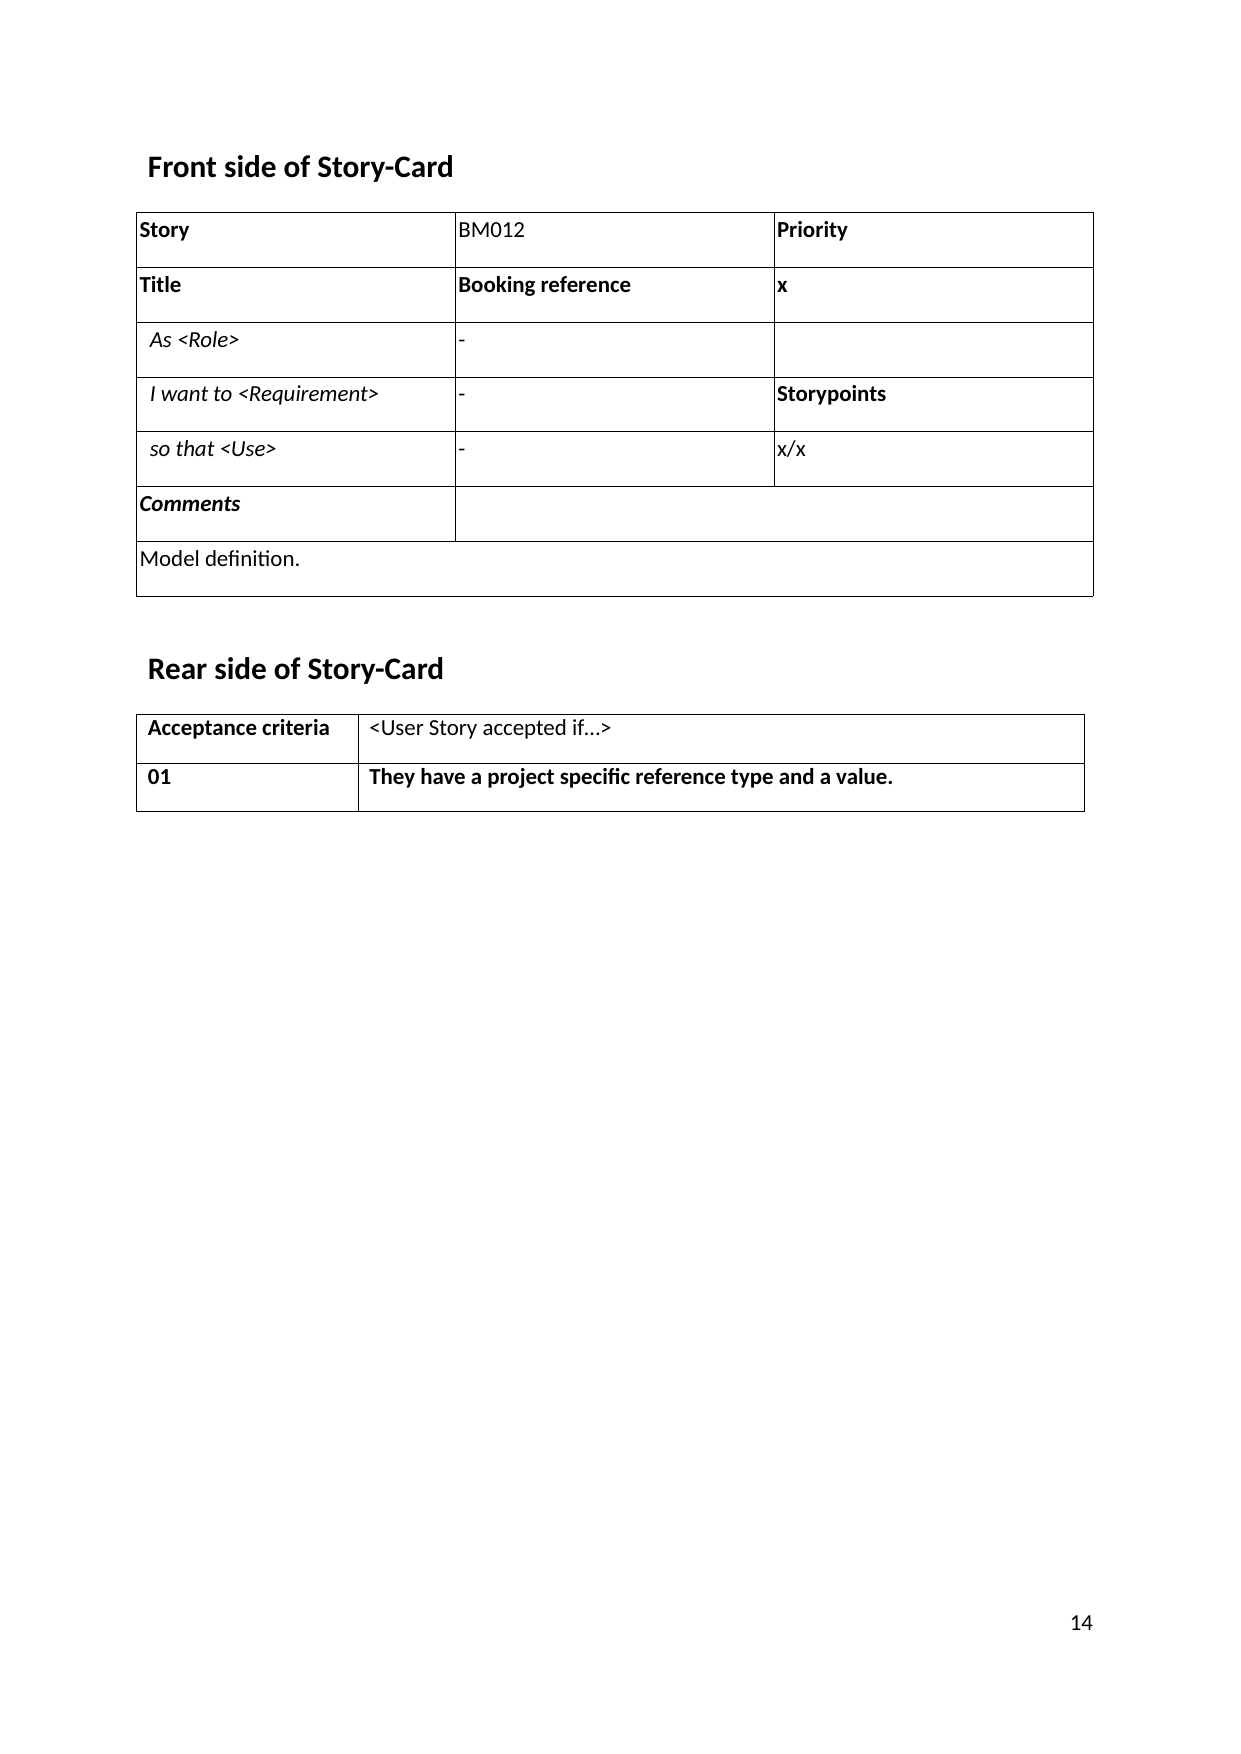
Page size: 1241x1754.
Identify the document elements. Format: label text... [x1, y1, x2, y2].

table_cell - [456, 432, 774, 486]
table_cell Storypoints [775, 378, 1093, 431]
table_cell Comments [137, 487, 455, 541]
text Rear side of Story-Card [148, 649, 1093, 687]
table_cell [456, 487, 1093, 541]
table_cell I want to <Requirement> [137, 378, 455, 431]
table_cell Booking reference [456, 268, 774, 322]
table_cell x [775, 268, 1093, 322]
table_cell As <Role> [137, 323, 455, 377]
table_cell - [456, 323, 774, 377]
table_cell Model definition. [137, 542, 1093, 596]
table_cell They have a project specific reference type and a value. [359, 764, 1084, 811]
table_header BM012 [456, 213, 774, 267]
table_header <User Story accepted if…> [359, 715, 1084, 762]
table_cell Title [137, 268, 455, 322]
table_cell 01 [137, 764, 358, 811]
table_cell so that <Use> [137, 432, 455, 486]
text Front side of Story-Card [148, 148, 1093, 186]
table_cell - [456, 378, 774, 431]
table_header Priority [775, 213, 1093, 267]
table_cell x/x [775, 432, 1093, 486]
table_header Story [137, 213, 455, 267]
table_header Acceptance criteria [137, 715, 358, 762]
table_cell [775, 323, 1093, 377]
